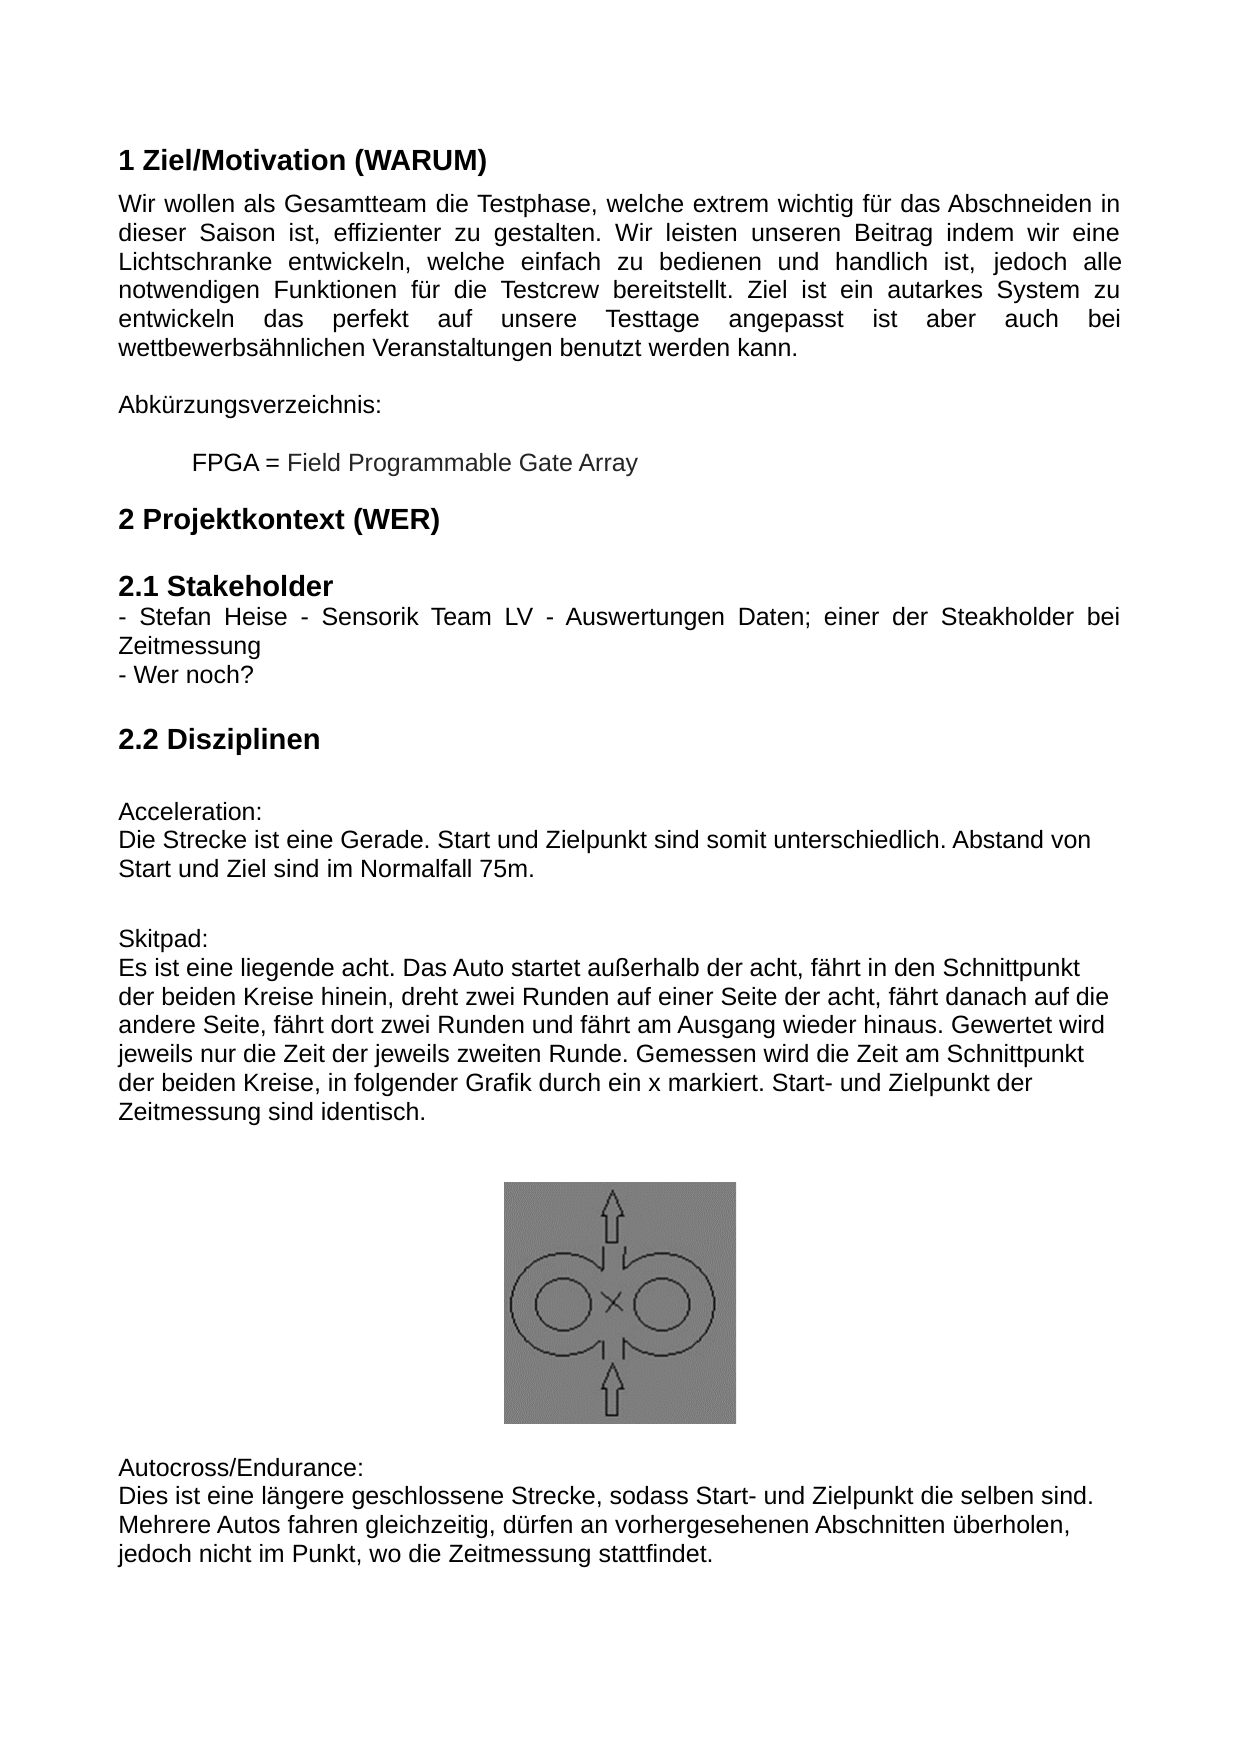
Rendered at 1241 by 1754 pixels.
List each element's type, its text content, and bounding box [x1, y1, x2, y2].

text FPGA = Field Programmable Gate Array [118, 448, 1122, 477]
text Es ist eine liegende acht. Das Auto startet außerhalb der acht, fährt in den Schnittpunkt der beiden Kreise hinein, dreht zwei Runden auf einer Seite der acht, fährt danach auf die andere Seite, fährt dort zwei Runden und fährt am Ausgang wieder hinaus. Gewertet wird jeweils nur die Zeit der jeweils zweiten Runde. Gemessen wird die Zeit am Schnittpunkt der beiden Kreise, in folgender Grafik durch ein x markiert. Start- und Zielpunkt der Zeitmessung sind identisch. [118, 953, 1122, 1125]
text - Stefan Heise - Sensorik Team LV - Auswertungen Daten; einer der Steakholder bei Zeitmessung - Wer noch? [118, 602, 1122, 688]
subtitle 2.2 Disziplinen [118, 722, 1122, 755]
text Acceleration: [118, 796, 1122, 825]
text Skitpad: [118, 924, 1122, 953]
text Autocross/Endurance: [118, 1452, 1122, 1481]
text Abkürzungsverzeichnis: [118, 390, 1122, 419]
text Wir wollen als Gesamtteam die Testphase, welche extrem wichtig für das Abschneiden in dieser Saison ist, effizienter zu gestalten. Wir leisten unseren Beitrag indem wir eine Lichtschranke entwickeln, welche einfach zu bedienen und handlich ist, jedoch alle notwendigen Funktionen für die Testcrew bereitstellt. Ziel ist ein autarkes System zu entwickeln das perfekt auf unsere Testtage angepasst ist aber auch bei wettbewerbsähnlichen Veranstaltungen benutzt werden kann. [118, 189, 1122, 362]
picture [504, 1182, 737, 1424]
subtitle 1 Ziel/Motivation (WARUM) [118, 143, 1122, 177]
text Die Strecke ist eine Gerade. Start und Zielpunkt sind somit unterschiedlich. Abstand von Start und Ziel sind im Normalfall 75m. [118, 825, 1122, 883]
subtitle 2.1 Stakeholder [118, 568, 1122, 602]
subtitle 2 Projektkontext (WER) [118, 502, 1122, 535]
text Dies ist eine längere geschlossene Strecke, sodass Start- und Zielpunkt die selben sind. Mehrere Autos fahren gleichzeitig, dürfen an vorhergesehenen Abschnitten überholen, jedoch nicht im Punkt, wo die Zeitmessung stattfindet. [118, 1481, 1122, 1567]
